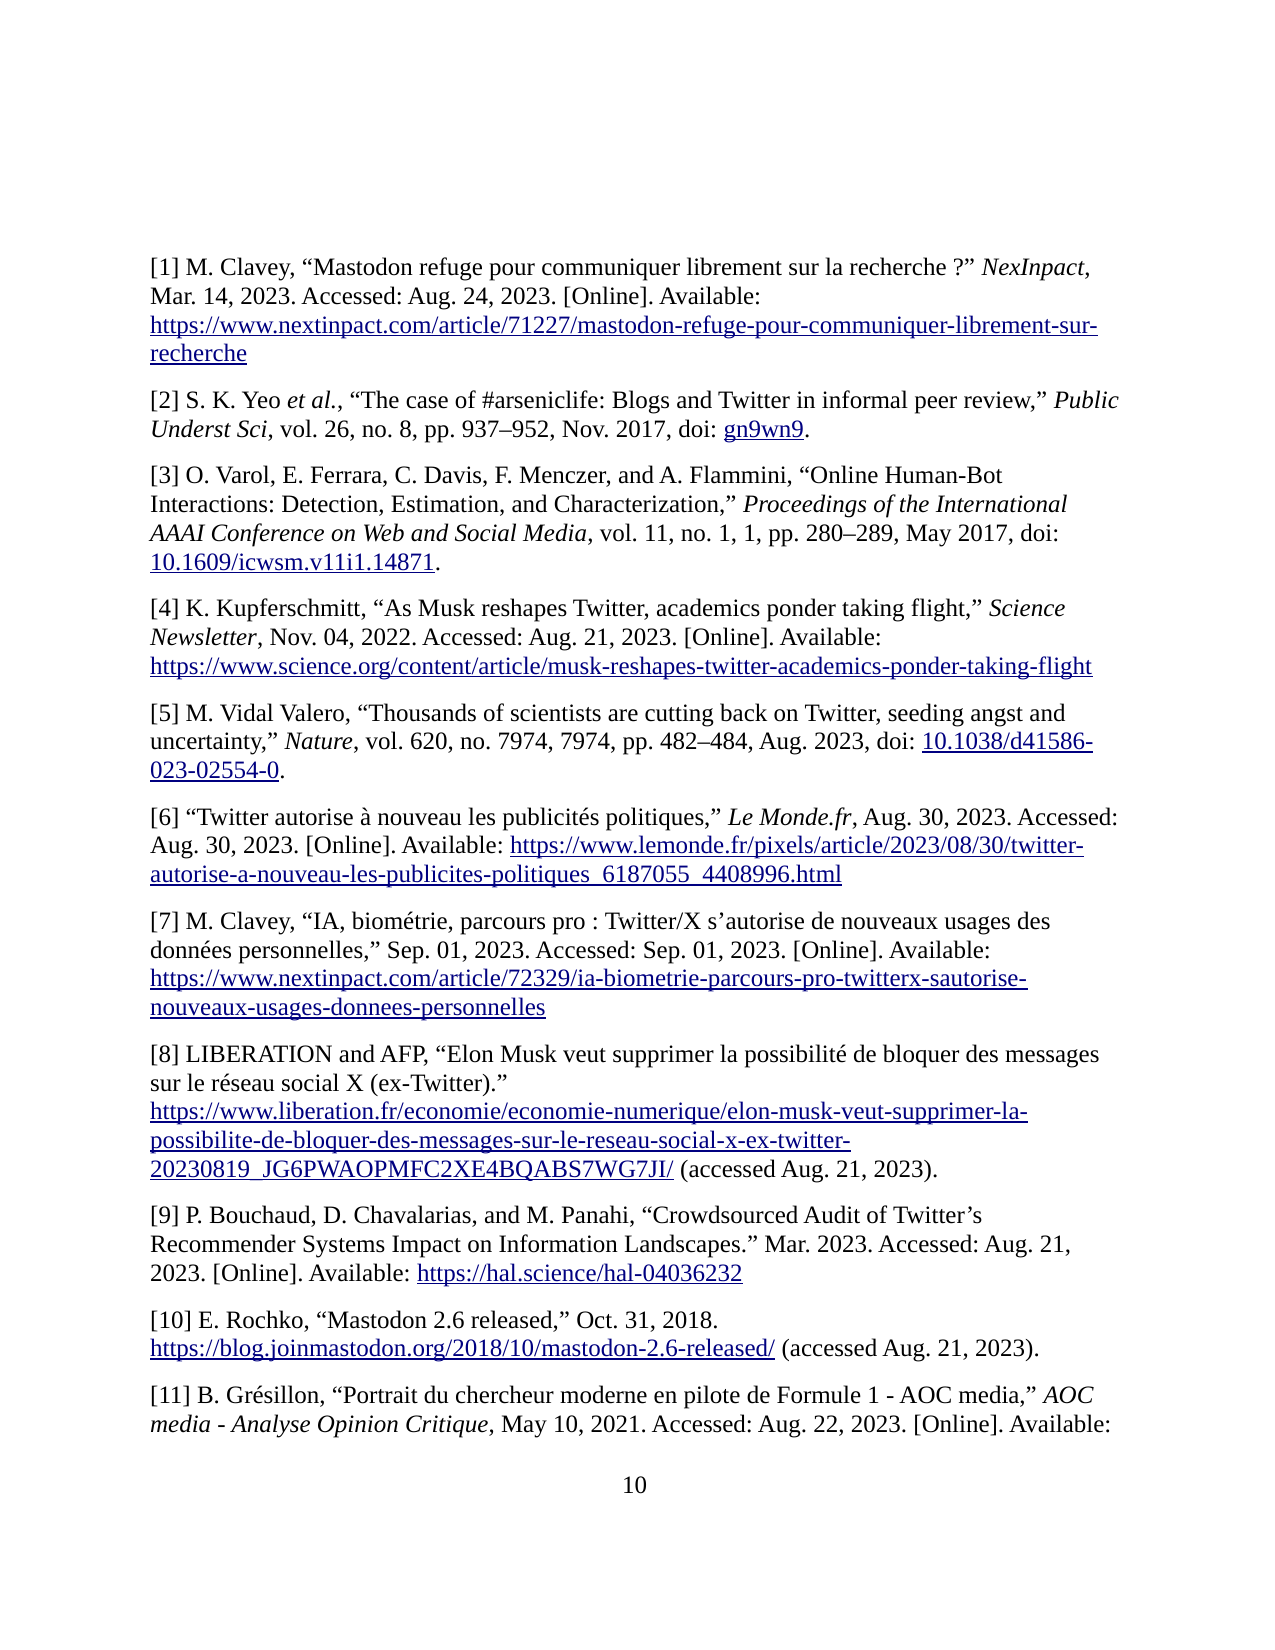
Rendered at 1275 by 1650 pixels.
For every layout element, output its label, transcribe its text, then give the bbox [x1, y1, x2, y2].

text [6] “Twitter autorise à nouveau les publicités politiques,” Le Monde.fr, Aug. 30, 2023. Accessed: Aug. 30, 2023. [Online]. Available: https://www.lemonde.fr/pixels/article/2023/08/30/twitter-autorise-a-nouveau-les-publicites-politiques_6187055_4408996.html [150, 802, 1125, 888]
text [9] P. Bouchaud, D. Chavalarias, and M. Panahi, “Crowdsourced Audit of Twitter’s Recommender Systems Impact on Information Landscapes.” Mar. 2023. Accessed: Aug. 21, 2023. [Online]. Available: https://hal.science/hal-04036232 [150, 1201, 1125, 1287]
text [2] S. K. Yeo et al., “The case of #arseniclife: Blogs and Twitter in informal peer review,” Public Underst Sci, vol. 26, no. 8, pp. 937–952, Nov. 2017, doi: gn9wn9. [150, 385, 1125, 443]
text [11] B. Grésillon, “Portrait du chercheur moderne en pilote de Formule 1 - AOC media,” AOC media - Analyse Opinion Critique, May 10, 2021. Accessed: Aug. 22, 2023. [Online]. Available: [150, 1380, 1125, 1438]
text [10] E. Rochko, “Mastodon 2.6 released,” Oct. 31, 2018. https://blog.joinmastodon.org/2018/10/mastodon-2.6-released/ (accessed Aug. 21, 2023). [150, 1305, 1125, 1362]
text [4] K. Kupferschmitt, “As Musk reshapes Twitter, academics ponder taking flight,” Science Newsletter, Nov. 04, 2022. Accessed: Aug. 21, 2023. [Online]. Available: https://www.science.org/content/article/musk-reshapes-twitter-academics-ponder-taking-flight [150, 593, 1125, 680]
text [5] M. Vidal Valero, “Thousands of scientists are cutting back on Twitter, seeding angst and uncertainty,” Nature, vol. 620, no. 7974, 7974, pp. 482–484, Aug. 2023, doi: 10.1038/d41586-023-02554-0. [150, 698, 1125, 784]
text [1] M. Clavey, “Mastodon refuge pour communiquer librement sur la recherche ?” NexInpact, Mar. 14, 2023. Accessed: Aug. 24, 2023. [Online]. Available: https://www.nextinpact.com/article/71227/mastodon-refuge-pour-communiquer-librement-sur-recherche [150, 252, 1125, 367]
text [8] LIBERATION and AFP, “Elon Musk veut supprimer la possibilité de bloquer des messages sur le réseau social X (ex-Twitter).” https://www.liberation.fr/economie/economie-numerique/elon-musk-veut-supprimer-la-possibilite-de-bloquer-des-messages-sur-le-reseau-social-x-ex-twitter-20230819_JG6PWAOPMFC2XE4BQABS7WG7JI/ (accessed Aug. 21, 2023). [150, 1039, 1125, 1183]
text [3] O. Varol, E. Ferrara, C. Davis, F. Menczer, and A. Flammini, “Online Human-Bot Interactions: Detection, Estimation, and Characterization,” Proceedings of the International AAAI Conference on Web and Social Media, vol. 11, no. 1, 1, pp. 280–289, May 2017, doi: 10.1609/icwsm.v11i1.14871. [150, 461, 1125, 576]
text [7] M. Clavey, “IA, biométrie, parcours pro : Twitter/X s’autorise de nouveaux usages des données personnelles,” Sep. 01, 2023. Accessed: Sep. 01, 2023. [Online]. Available: https://www.nextinpact.com/article/72329/ia-biometrie-parcours-pro-twitterx-sautorise-nouveaux-usages-donnees-personnelles [150, 906, 1125, 1021]
